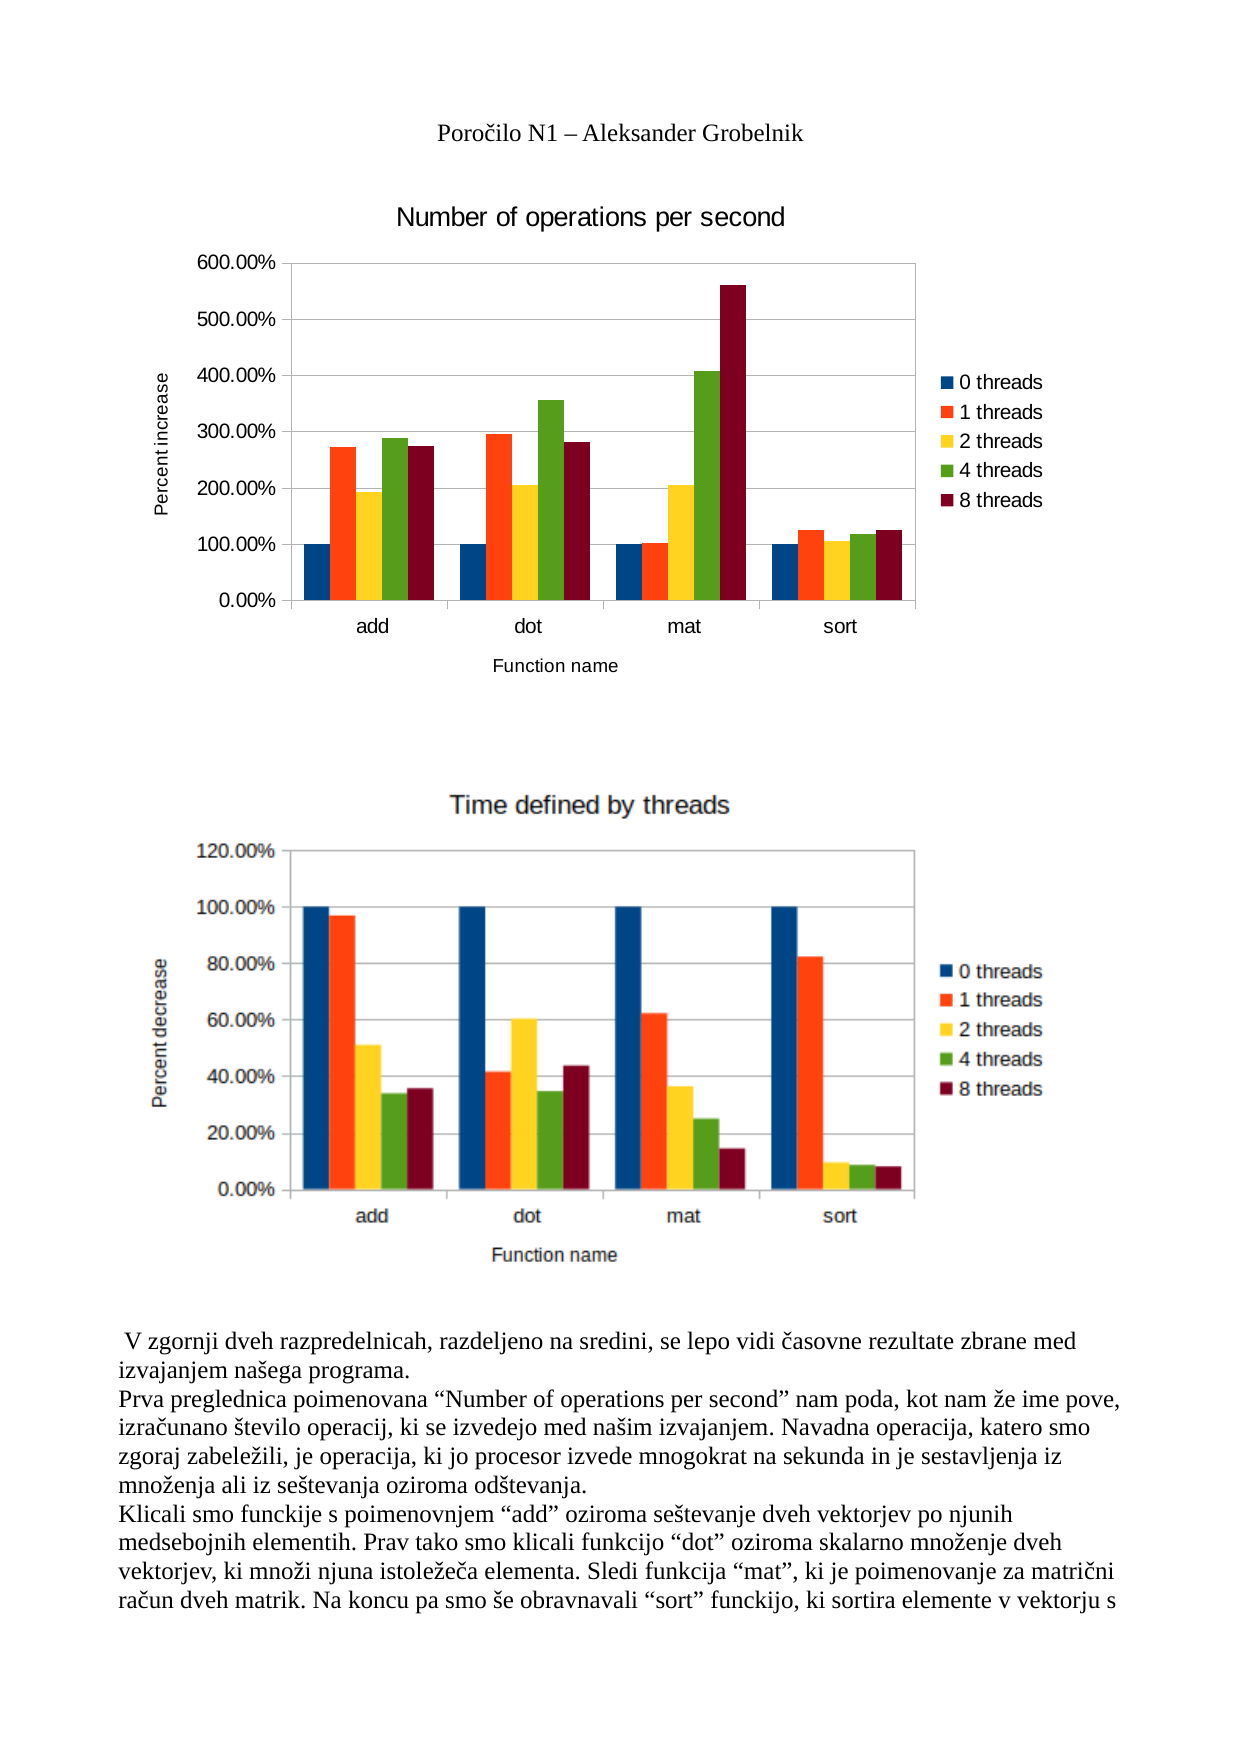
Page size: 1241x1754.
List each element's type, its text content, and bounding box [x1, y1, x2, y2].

text Poročilo N1 – Aleksander Grobelnik [118, 118, 1122, 147]
text V zgornji dveh razpredelnicah, razdeljeno na sredini, se lepo vidi časovne rezultate zbrane med izvajanjem našega programa. Prva preglednica poimenovana “Number of operations per second” nam poda, kot nam že ime pove, izračunano število operacij, ki se izvedejo med našim izvajanjem. Navadna operacija, katero smo zgoraj zabeležili, je operacija, ki jo procesor izvede mnogokrat na sekunda in je sestavljenja iz množenja ali iz seštevanja oziroma odštevanja. Klicali smo funckije s poimenovnjem “add” oziroma seštevanje dveh vektorjev po njunih medsebojnih elementih. Prav tako smo klicali funkcijo “dot” oziroma skalarno množenje dveh vektorjev, ki množi njuna istoležeča elementa. Sledi funkcija “mat”, ki je poimenovanje za matrični račun dveh matrik. Na koncu pa smo še obravnavali “sort” funckijo, ki sortira elemente v vektorju s [118, 1326, 1122, 1614]
picture [118, 764, 1064, 1298]
